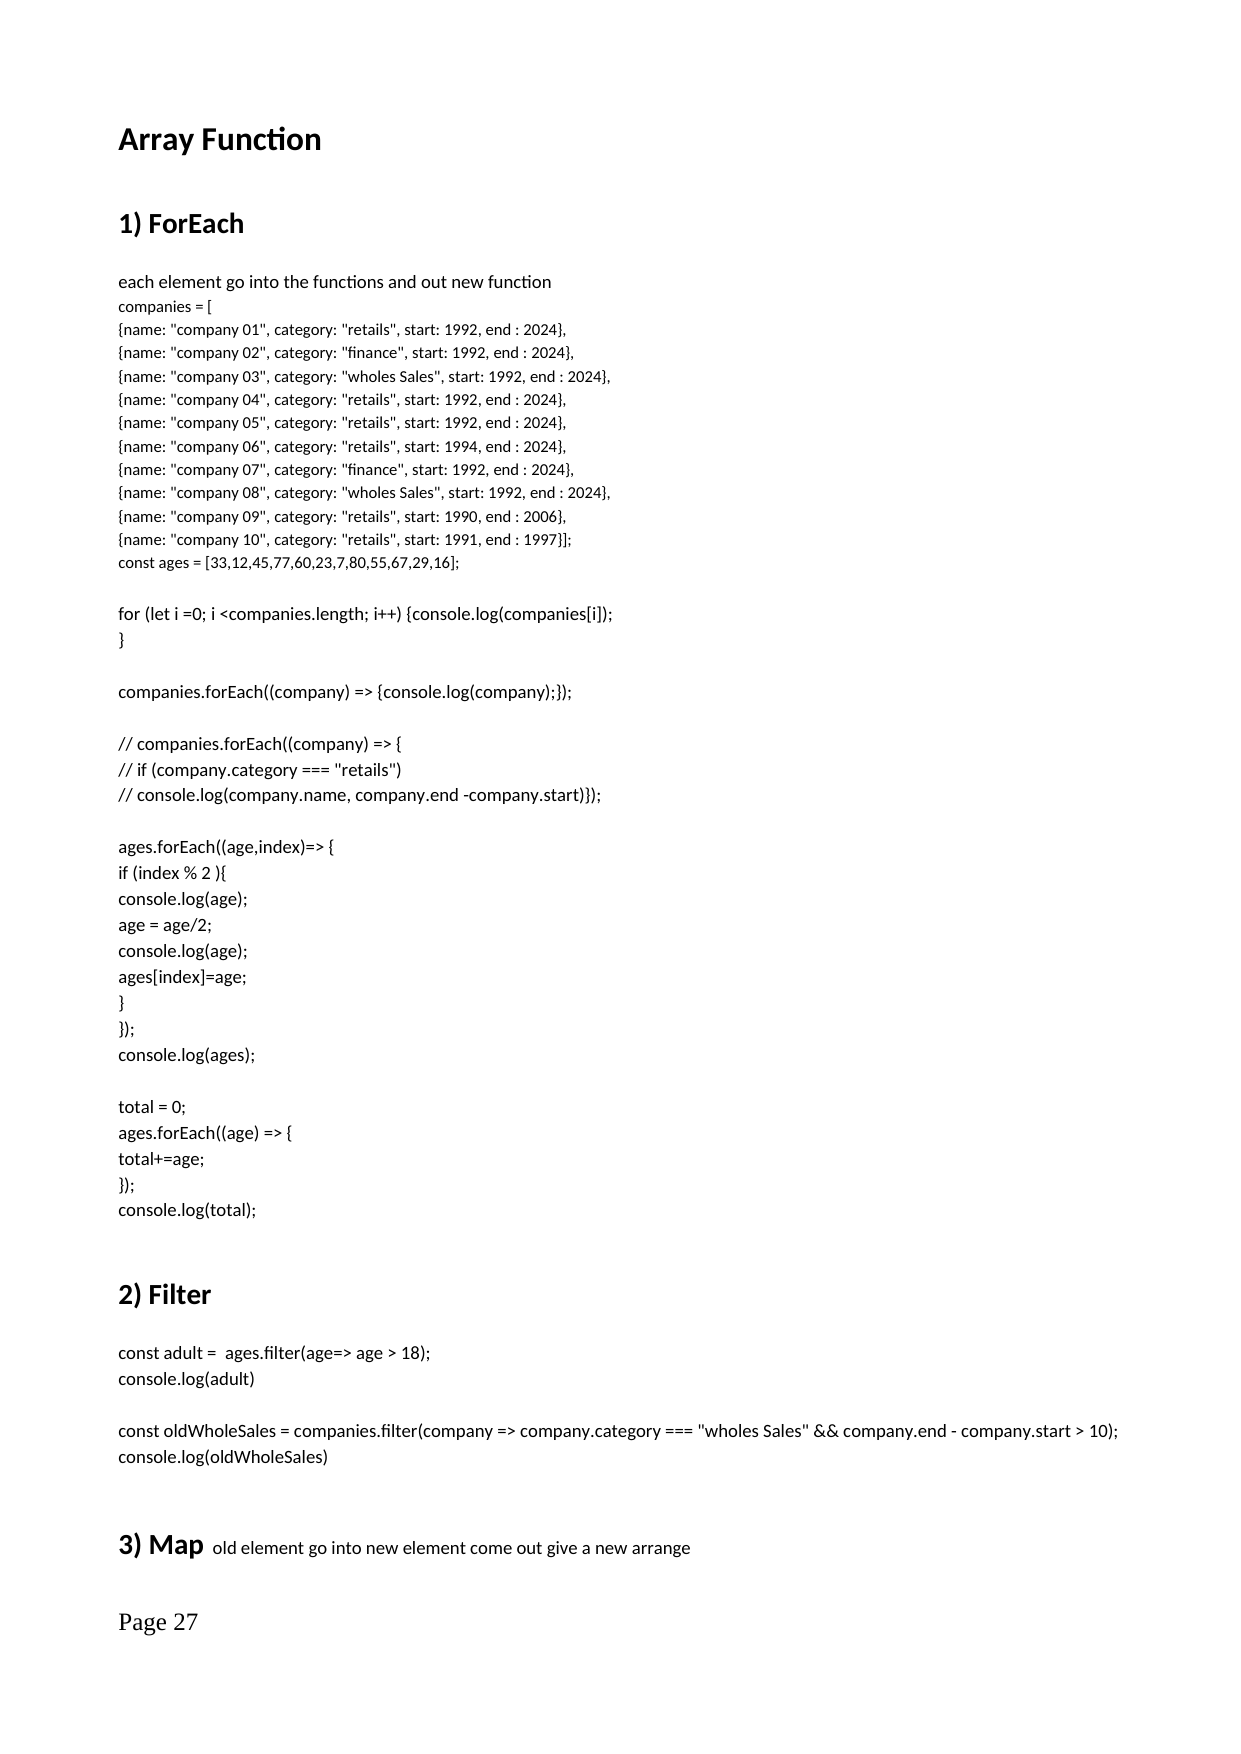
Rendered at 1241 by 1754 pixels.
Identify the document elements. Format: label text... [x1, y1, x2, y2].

text } [118, 628, 1122, 651]
text }); [118, 1017, 1122, 1040]
text {name: "company 06", category: "retails", start: 1994, end : 2024}, [118, 436, 1122, 456]
text for (let i =0; i <companies.length; i++) {console.log(companies[i]); [118, 602, 1122, 625]
text const adult = ages.filter(age=> age > 18); [118, 1341, 1122, 1364]
text {name: "company 08", category: "wholes Sales", start: 1992, end : 2024}, [118, 483, 1122, 503]
text } [118, 991, 1122, 1014]
text companies = [ [118, 296, 1122, 316]
text if (index % 2 ){ [118, 861, 1122, 884]
text // console.log(company.name, company.end -company.start)}); [118, 784, 1122, 807]
text // companies.forEach((company) => { [118, 732, 1122, 755]
text {name: "company 02", category: "finance", start: 1992, end : 2024}, [118, 343, 1122, 363]
text ages.forEach((age,index)=> { [118, 836, 1122, 858]
text console.log(ages); [118, 1043, 1122, 1066]
text {name: "company 10", category: "retails", start: 1991, end : 1997}]; [118, 529, 1122, 550]
text console.log(adult) [118, 1367, 1122, 1390]
text companies.forEach((company) => {console.log(company);}); [118, 680, 1122, 703]
text {name: "company 03", category: "wholes Sales", start: 1992, end : 2024}, [118, 366, 1122, 386]
text console.log(age); [118, 939, 1122, 962]
text total = 0; [118, 1095, 1122, 1118]
text console.log(age); [118, 887, 1122, 910]
text console.log(total); [118, 1199, 1122, 1222]
text Array Function [118, 118, 1122, 159]
text total+=age; [118, 1147, 1122, 1170]
text const oldWholeSales = companies.filter(company => company.category === "wholes Sales" && company.end - company.start > 10); [118, 1419, 1122, 1442]
text const ages = [33,12,45,77,60,23,7,80,55,67,29,16]; [118, 553, 1122, 573]
text age = age/2; [118, 913, 1122, 936]
text 3) Map old element go into new element come out give a new arrange [118, 1526, 1122, 1562]
text {name: "company 04", category: "retails", start: 1992, end : 2024}, [118, 389, 1122, 410]
text 1) ForEach [118, 206, 1122, 241]
text {name: "company 07", category: "finance", start: 1992, end : 2024}, [118, 459, 1122, 480]
text each element go into the functions and out new function [118, 270, 1122, 293]
text ages.forEach((age) => { [118, 1121, 1122, 1144]
text {name: "company 09", category: "retails", start: 1990, end : 2006}, [118, 506, 1122, 526]
text ages[index]=age; [118, 965, 1122, 988]
text 2) Filter [118, 1276, 1122, 1312]
text console.log(oldWholeSales) [118, 1445, 1122, 1468]
text }); [118, 1173, 1122, 1196]
text {name: "company 01", category: "retails", start: 1992, end : 2024}, [118, 319, 1122, 340]
text // if (company.category === "retails") [118, 758, 1122, 781]
text {name: "company 05", category: "retails", start: 1992, end : 2024}, [118, 413, 1122, 433]
